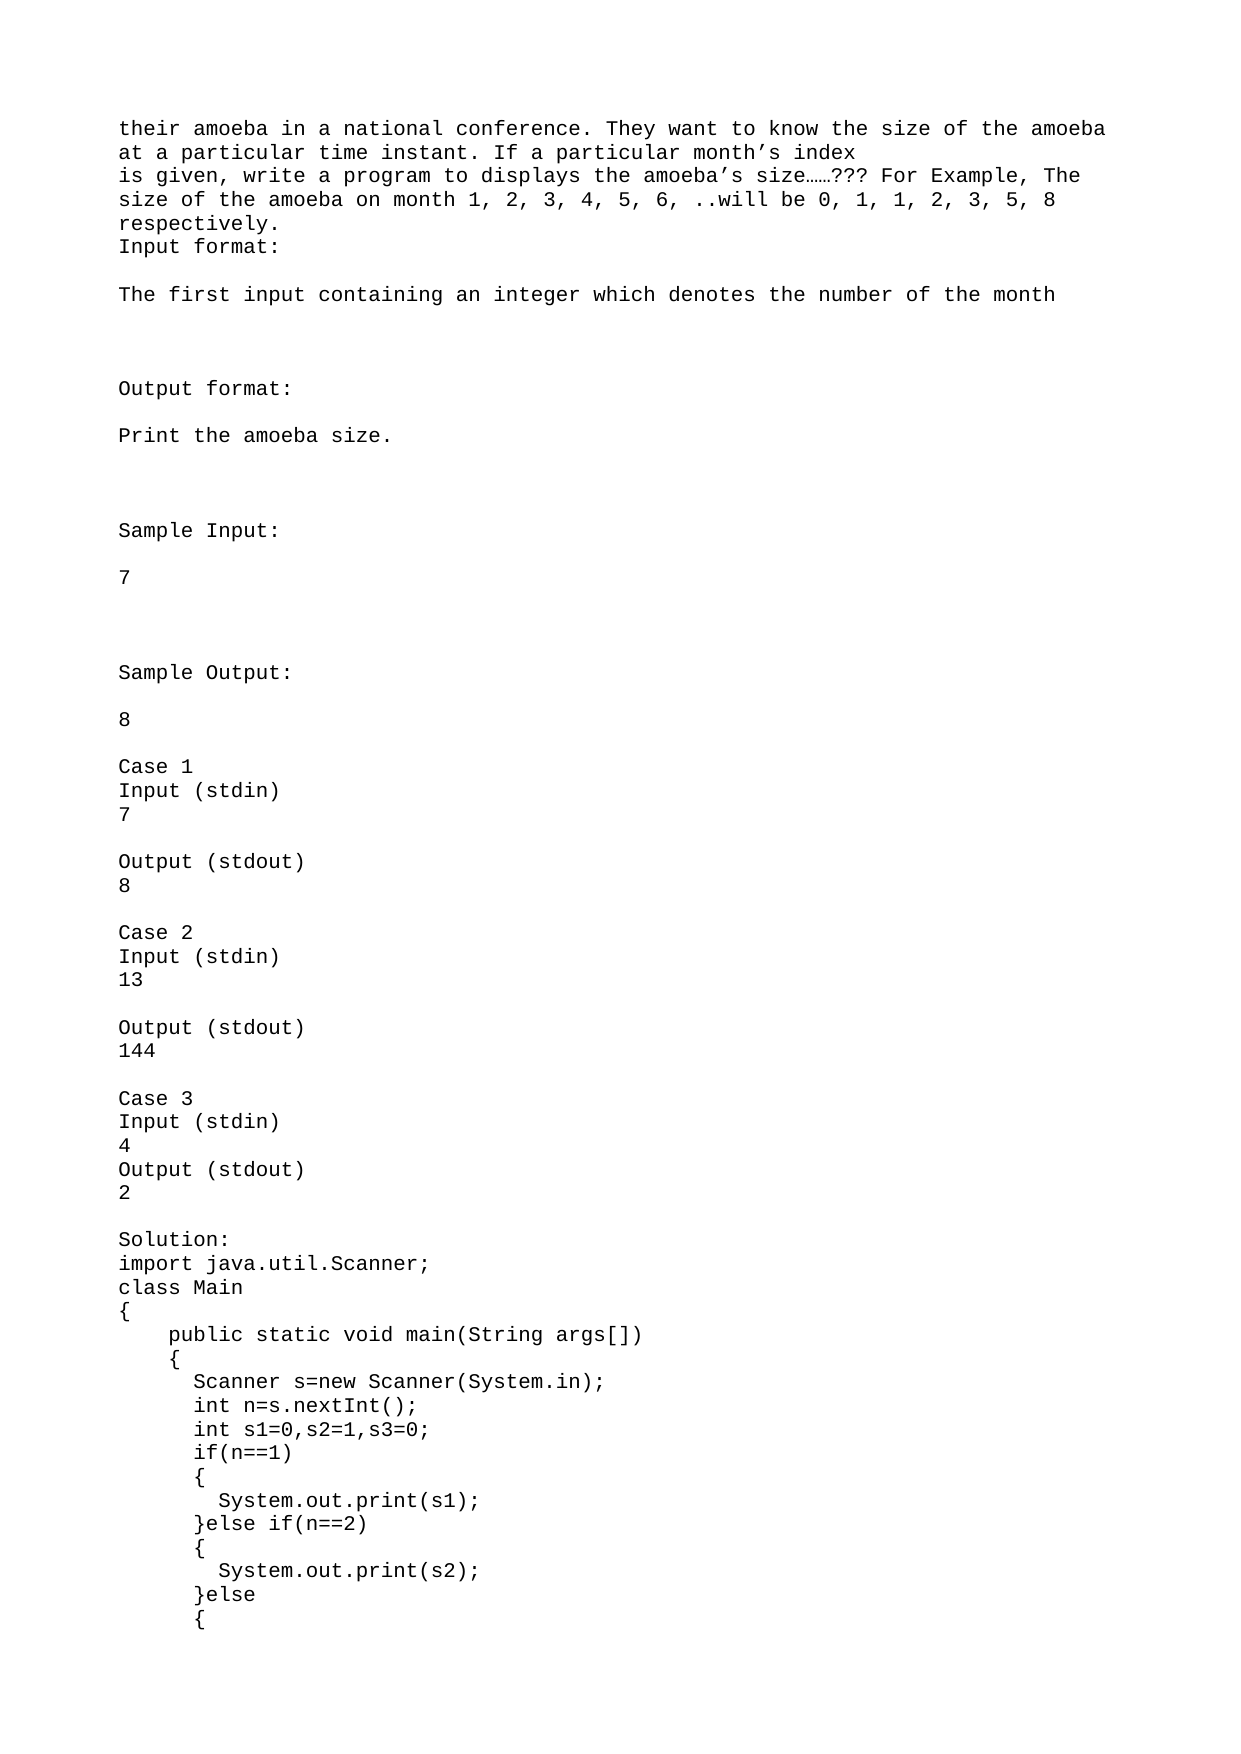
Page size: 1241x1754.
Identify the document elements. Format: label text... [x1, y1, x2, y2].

text Input (stdin) [118, 946, 1122, 969]
text their amoeba in a national conference. They want to know the size of the amoeba at a particular time instant. If a particular month’s index [118, 118, 1122, 165]
text import java.util.Scanner; [118, 1253, 1122, 1277]
text is given, write a program to displays the amoeba’s size……??? For Example, The size of the amoeba on month 1, 2, 3, 4, 5, 6, ..will be 0, 1, 1, 2, 3, 5, 8 [118, 165, 1122, 213]
text { [118, 1608, 1122, 1631]
text Output (stdout) [118, 1017, 1122, 1040]
text 8 [118, 875, 1122, 898]
text Input format: [118, 236, 1122, 260]
text public static void main(String args[]) [118, 1324, 1122, 1348]
text { [118, 1348, 1122, 1371]
text class Main [118, 1277, 1122, 1300]
text Print the amoeba size. [118, 426, 1122, 449]
text int s1=0,s2=1,s3=0; [118, 1419, 1122, 1442]
text Case 3 [118, 1088, 1122, 1111]
text System.out.print(s1); [118, 1489, 1122, 1513]
text { [118, 1300, 1122, 1324]
text 2 [118, 1182, 1122, 1206]
text Output format: [118, 378, 1122, 402]
text }else if(n==2) [118, 1513, 1122, 1537]
text Case 2 [118, 922, 1122, 946]
text Input (stdin) [118, 780, 1122, 804]
text 7 [118, 804, 1122, 827]
text { [118, 1537, 1122, 1561]
text 7 [118, 567, 1122, 591]
text Output (stdout) [118, 851, 1122, 875]
text Scanner s=new Scanner(System.in); [118, 1371, 1122, 1395]
text Output (stdout) [118, 1158, 1122, 1182]
text int n=s.nextInt(); [118, 1395, 1122, 1419]
text 13 [118, 969, 1122, 993]
text if(n==1) [118, 1442, 1122, 1466]
text Input (stdin) [118, 1111, 1122, 1135]
text Sample Output: [118, 662, 1122, 686]
text 144 [118, 1040, 1122, 1064]
text Case 1 [118, 757, 1122, 780]
text { [118, 1466, 1122, 1489]
text 4 [118, 1135, 1122, 1158]
text The first input containing an integer which denotes the number of the month [118, 284, 1122, 307]
text Solution: [118, 1229, 1122, 1253]
text System.out.print(s2); [118, 1561, 1122, 1584]
text respectively. [118, 213, 1122, 236]
text }else [118, 1584, 1122, 1608]
text 8 [118, 709, 1122, 733]
text Sample Input: [118, 520, 1122, 544]
